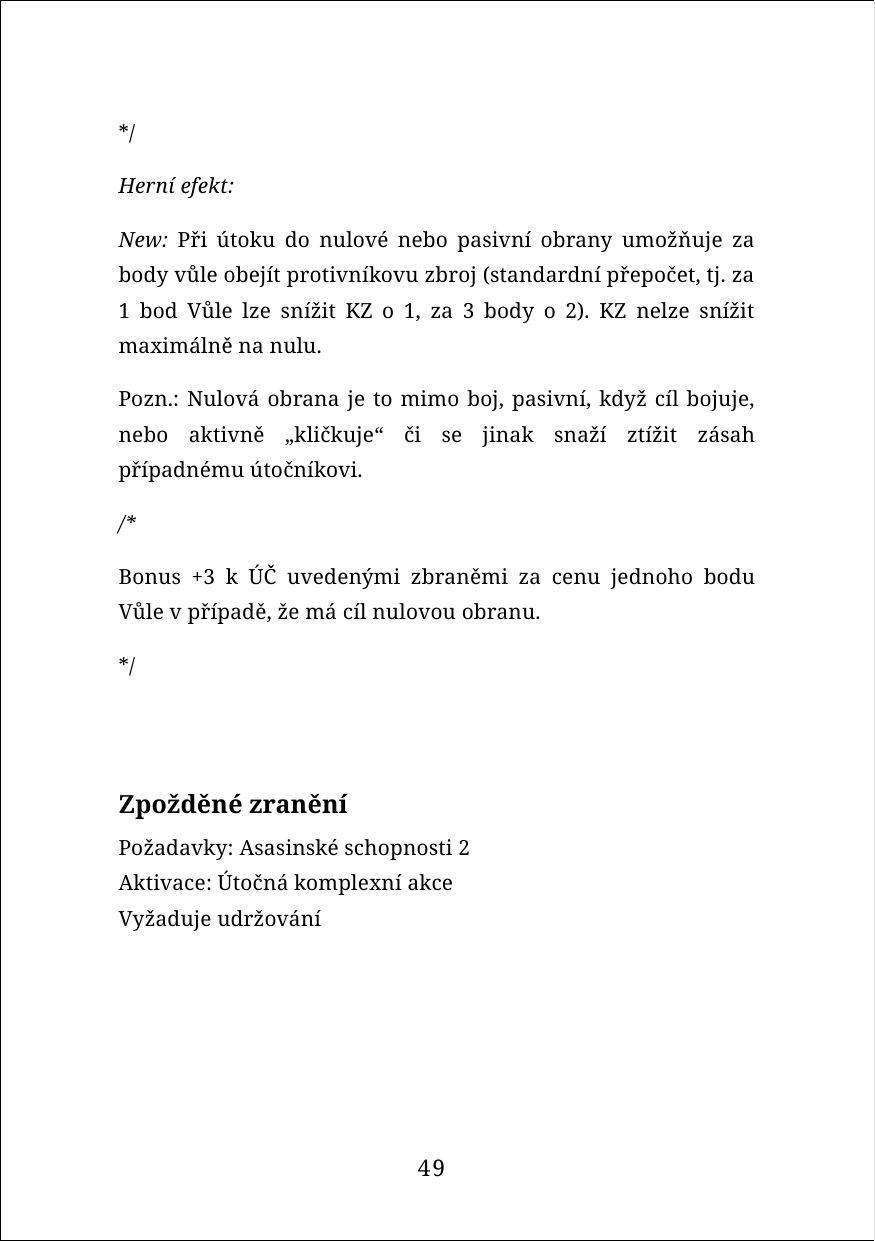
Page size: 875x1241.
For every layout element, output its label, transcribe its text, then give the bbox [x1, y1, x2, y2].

text */ [118, 118, 756, 147]
subtitle Zpožděné zranění [118, 787, 756, 821]
text Herní efekt: [118, 171, 756, 200]
text Požadavky: Asasinské schopnosti 2 Aktivace: Útočná komplexní akce Vyžaduje udržování [118, 833, 756, 968]
text Pozn.: Nulová obrana je to mimo boj, pasivní, když cíl bojuje, nebo aktivně „kličkuje“ či se jinak snaží ztížit zásah případnému útočníkovi. [118, 384, 756, 484]
text New: Při útoku do nulové nebo pasivní obrany umožňuje za body vůle obejít protivníkovu zbroj (standardní přepočet, tj. za 1 bod Vůle lze snížit KZ o 1, za 3 body o 2). KZ nelze snížit maximálně na nulu. [118, 225, 756, 360]
text /* [118, 509, 756, 537]
text Bonus +3 k ÚČ uvedenými zbraněmi za cenu jednoho bodu Vůle v případě, že má cíl nulovou obranu. [118, 562, 756, 626]
text */ [118, 651, 756, 679]
